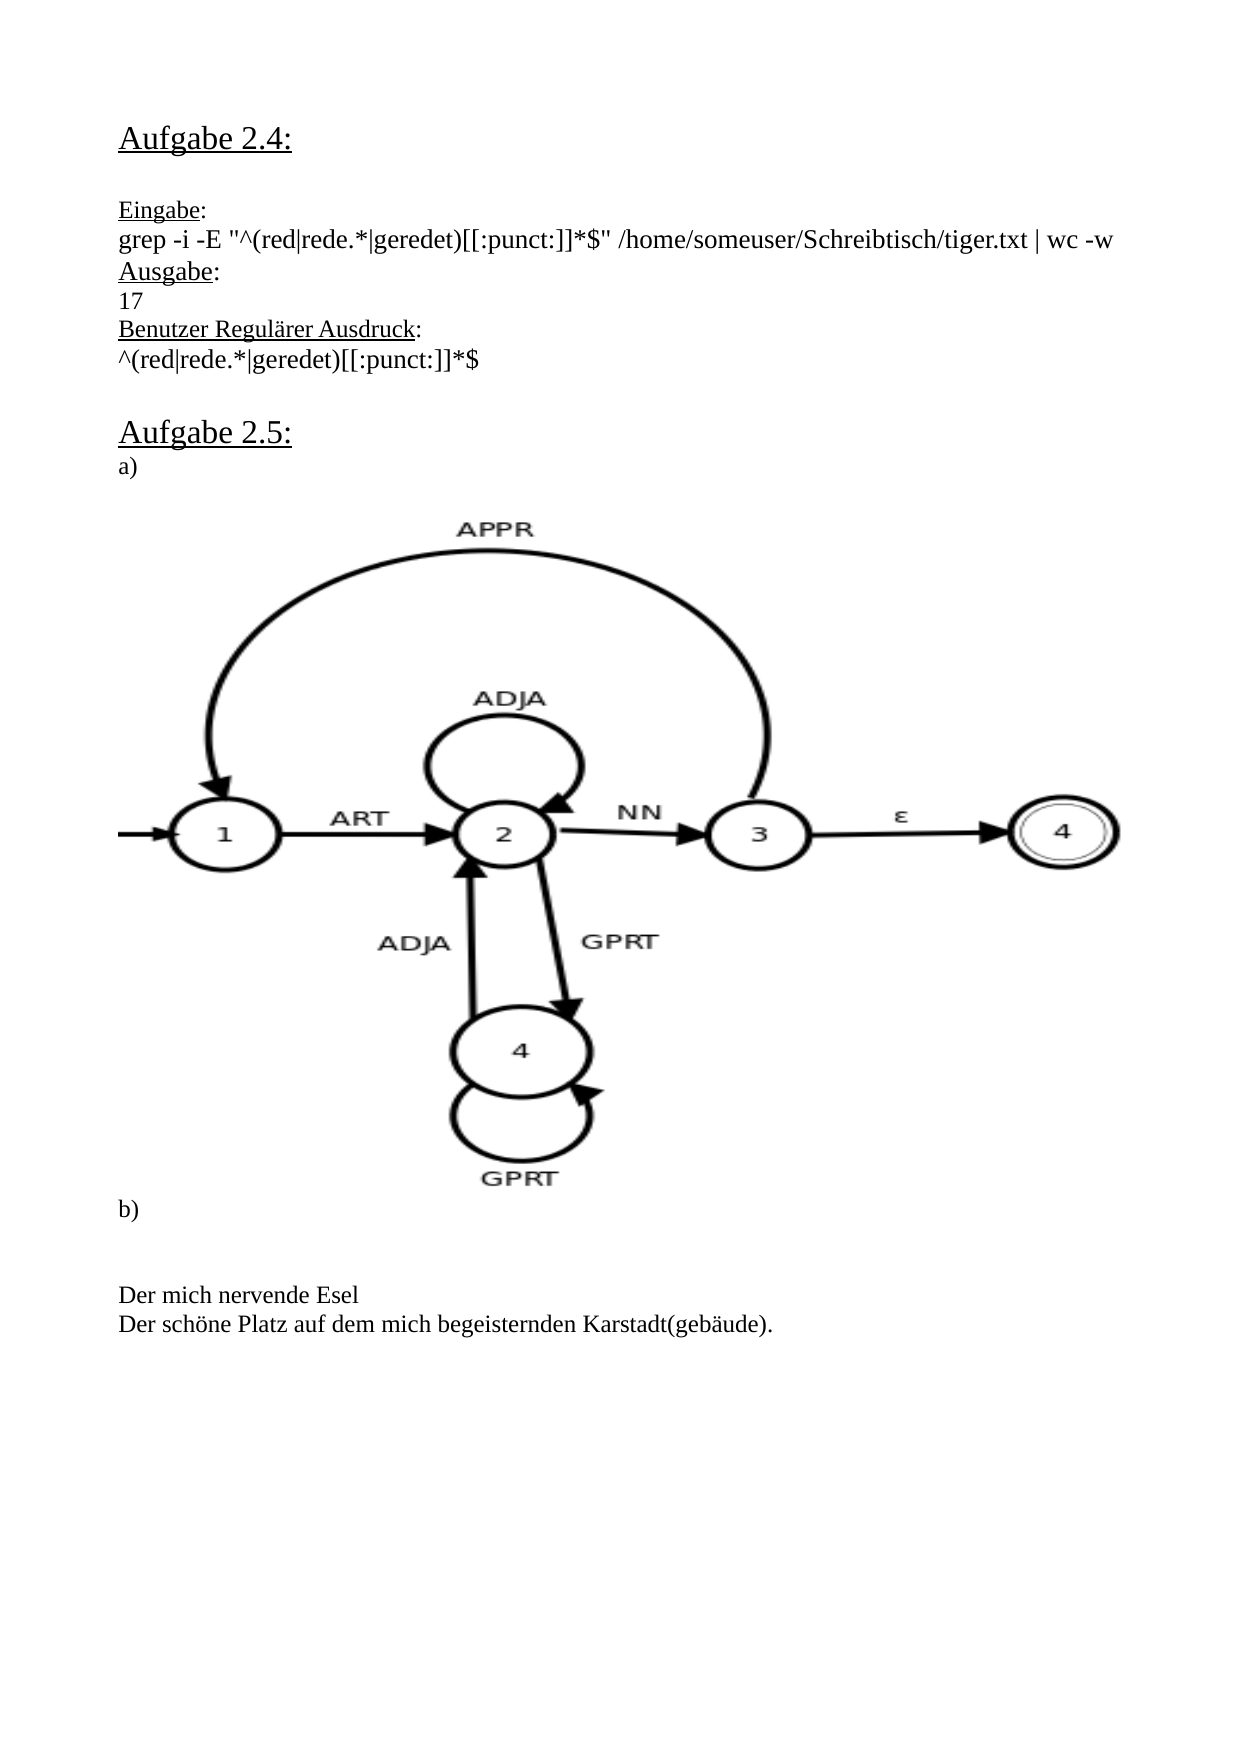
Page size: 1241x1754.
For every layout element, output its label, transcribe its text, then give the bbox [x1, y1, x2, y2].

text b) [118, 1194, 1122, 1222]
text Ausgabe: [118, 255, 1122, 286]
picture [118, 518, 1123, 1194]
text 17 [118, 286, 1122, 314]
text grep -i -E "^(red|rede.*|geredet)[[:punct:]]*$" /home/someuser/Schreibtisch/tiger.txt | wc -w [118, 223, 1122, 255]
text ^(red|rede.*|geredet)[[:punct:]]*$ [118, 343, 1122, 413]
text a) [118, 451, 1122, 480]
text Eingabe: [118, 195, 1122, 223]
text Aufgabe 2.5: [118, 413, 1122, 451]
text Aufgabe 2.4: [118, 118, 1122, 156]
text Der mich nervende Esel [118, 1280, 1122, 1309]
text Der schöne Platz auf dem mich begeisternden Karstadt(gebäude). [118, 1309, 1122, 1337]
text Benutzer Regulärer Ausdruck: [118, 314, 1122, 343]
